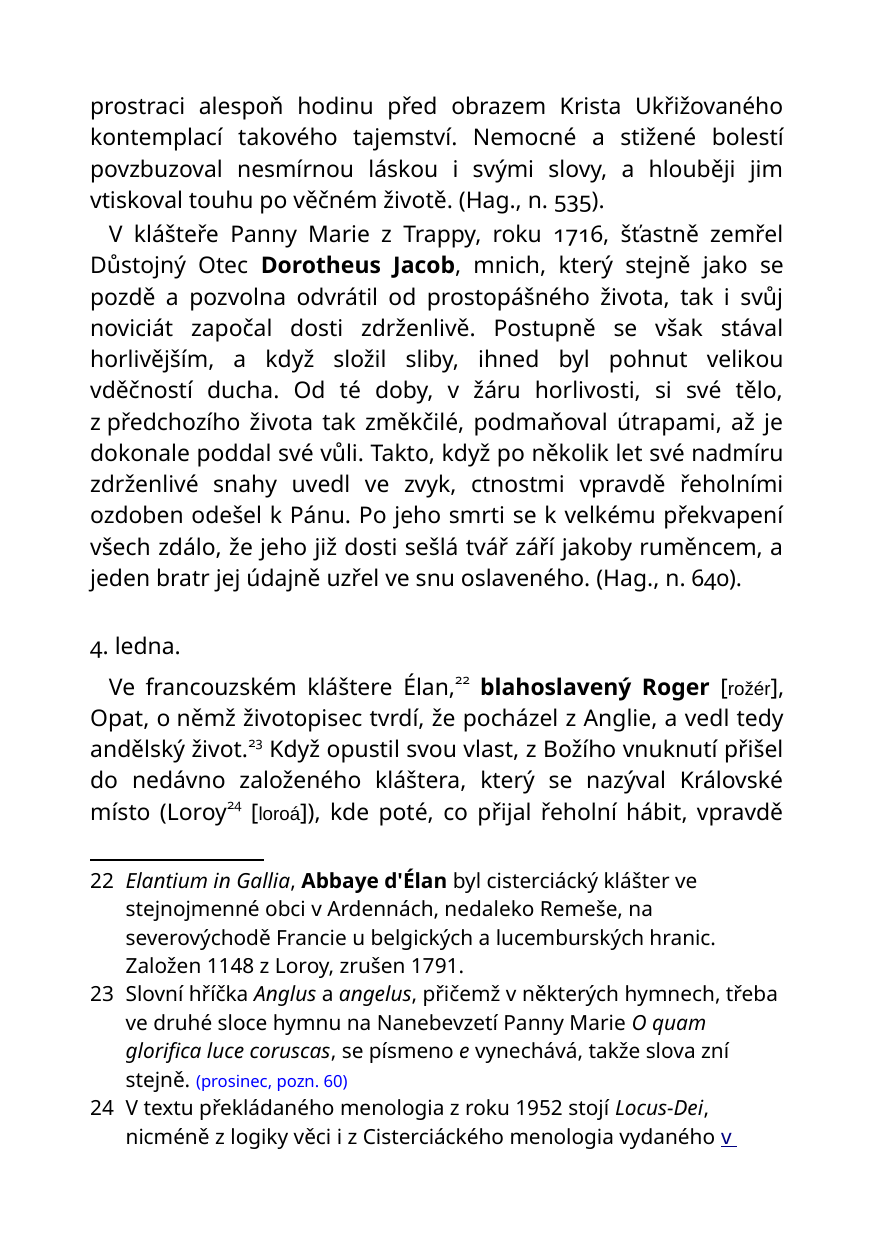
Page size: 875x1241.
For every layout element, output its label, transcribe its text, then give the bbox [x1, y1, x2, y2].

text Ve francouzském kláštere Élan, blahoslavený Roger [rožér], Opat, o němž životopisec tvrdí, že pocházel z Anglie, a vedl tedy andělský život. Když opustil svou vlast, z Božího vnuknutí přišel do nedávno založeného kláštera, který se nazýval Královské místo (Loroy [loroá]), kde poté, co přijal řeholní hábit, vpravdě [90, 671, 784, 827]
text V textu překládaného menologia z roku 1952 stojí Locus-Dei, nicméně z logiky věci i z Cisterciáckého menologia vydaného v [90, 1093, 784, 1150]
text Elantium in Gallia, Abbaye d'Élan byl cisterciácký klášter ve stejnojmenné obci v Ardennách, nedaleko Remeše, na severovýchodě Francie u belgických a lucemburských hranic. Založen 1148 z Loroy, zrušen 1791. [90, 866, 784, 979]
text prostraci alespoň hodinu před obrazem Krista Ukřižovaného kontemplací takového tajemství. Nemocné a stižené bolestí povzbuzoval nesmírnou láskou i svými slovy, a hlouběji jim vtiskoval touhu po věčném životě. (Hag., n. 535). [90, 90, 784, 215]
text 4. ledna. [90, 630, 784, 662]
text Slovní hříčka Anglus a angelus, přičemž v některých hymnech, třeba ve druhé sloce hymnu na Nanebevzetí Panny Marie O quam glorifica luce coruscas, se písmeno e vynechává, takže slova zní stejně. (prosinec, pozn. 60) [90, 979, 784, 1093]
text V klášteře Panny Marie z Trappy, roku 1716, šťastně zemřel Důstojný Otec Dorotheus Jacob, mnich, který stejně jako se pozdě a pozvolna odvrátil od prostopášného života, tak i svůj noviciát započal dosti zdrženlivě. Postupně se však stával horlivějším, a když složil sliby, ihned byl pohnut velikou vděčností ducha. Od té doby, v žáru horlivosti, si své tělo, z předchozího života tak změkčilé, podmaňoval útrapami, až je dokonale poddal své vůli. Takto, když po několik let své nadmíru zdrženlivé snahy uvedl ve zvyk, ctnostmi vpravdě řeholními ozdoben odešel k Pánu. Po jeho smrti se k velkému překvapení všech zdálo, že jeho již dosti sešlá tvář září jakoby ruměncem, a jeden bratr jej údajně uzřel ve snu oslaveného. (Hag., n. 640). [90, 218, 784, 593]
